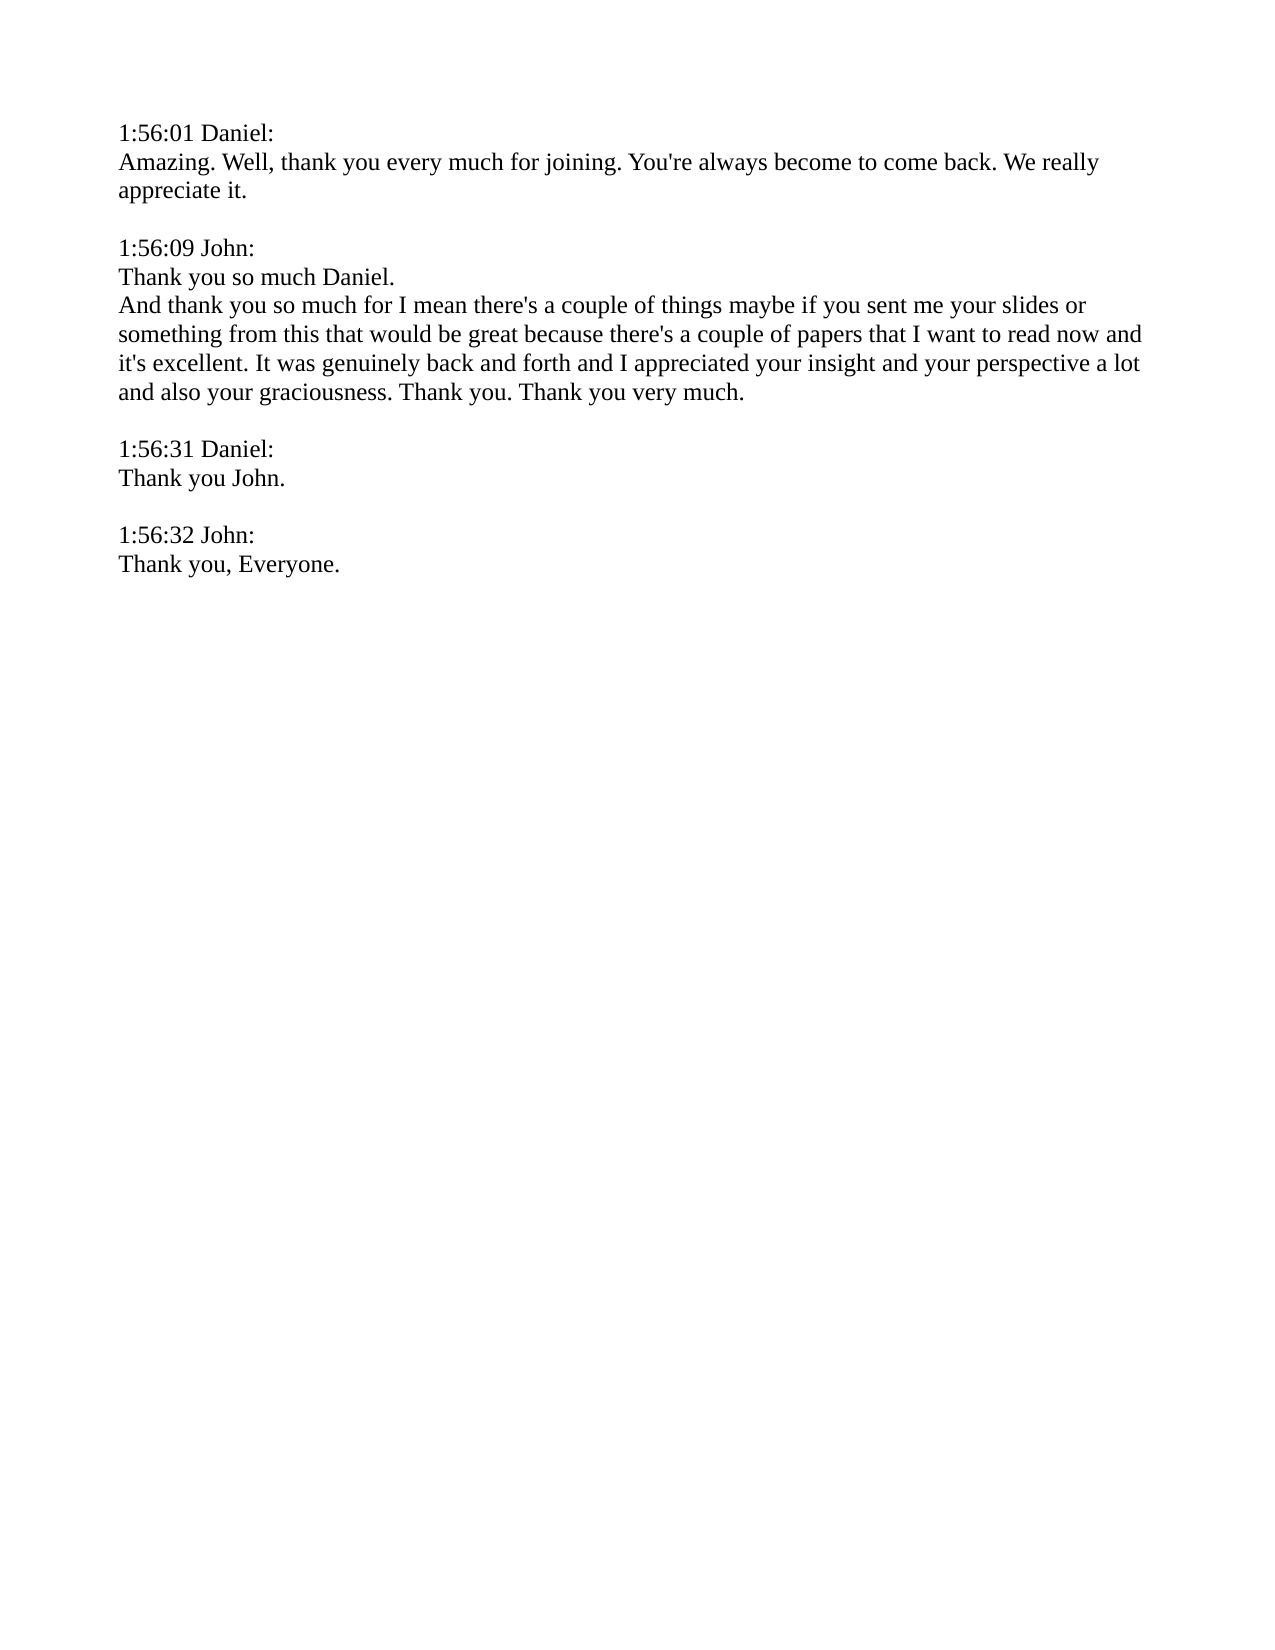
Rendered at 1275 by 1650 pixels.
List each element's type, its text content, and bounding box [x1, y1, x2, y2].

text Thank you, Everyone. [118, 549, 1157, 607]
text Thank you John. [118, 463, 1157, 492]
text 1:56:31 Daniel: [118, 434, 1157, 463]
text 1:56:09 John: [118, 233, 1157, 262]
text 1:56:32 John: [118, 521, 1157, 549]
text Thank you so much Daniel. [118, 262, 1157, 291]
text And thank you so much for I mean there's a couple of things maybe if you sent me your slides or something from this that would be great because there's a couple of papers that I want to read now and it's excellent. It was genuinely back and forth and I appreciated your insight and your perspective a lot and also your graciousness. Thank you. Thank you very much. [118, 291, 1157, 406]
text Amazing. Well, thank you every much for joining. You're always become to come back. We really appreciate it. [118, 147, 1157, 204]
text 1:56:01 Daniel: [118, 118, 1157, 147]
